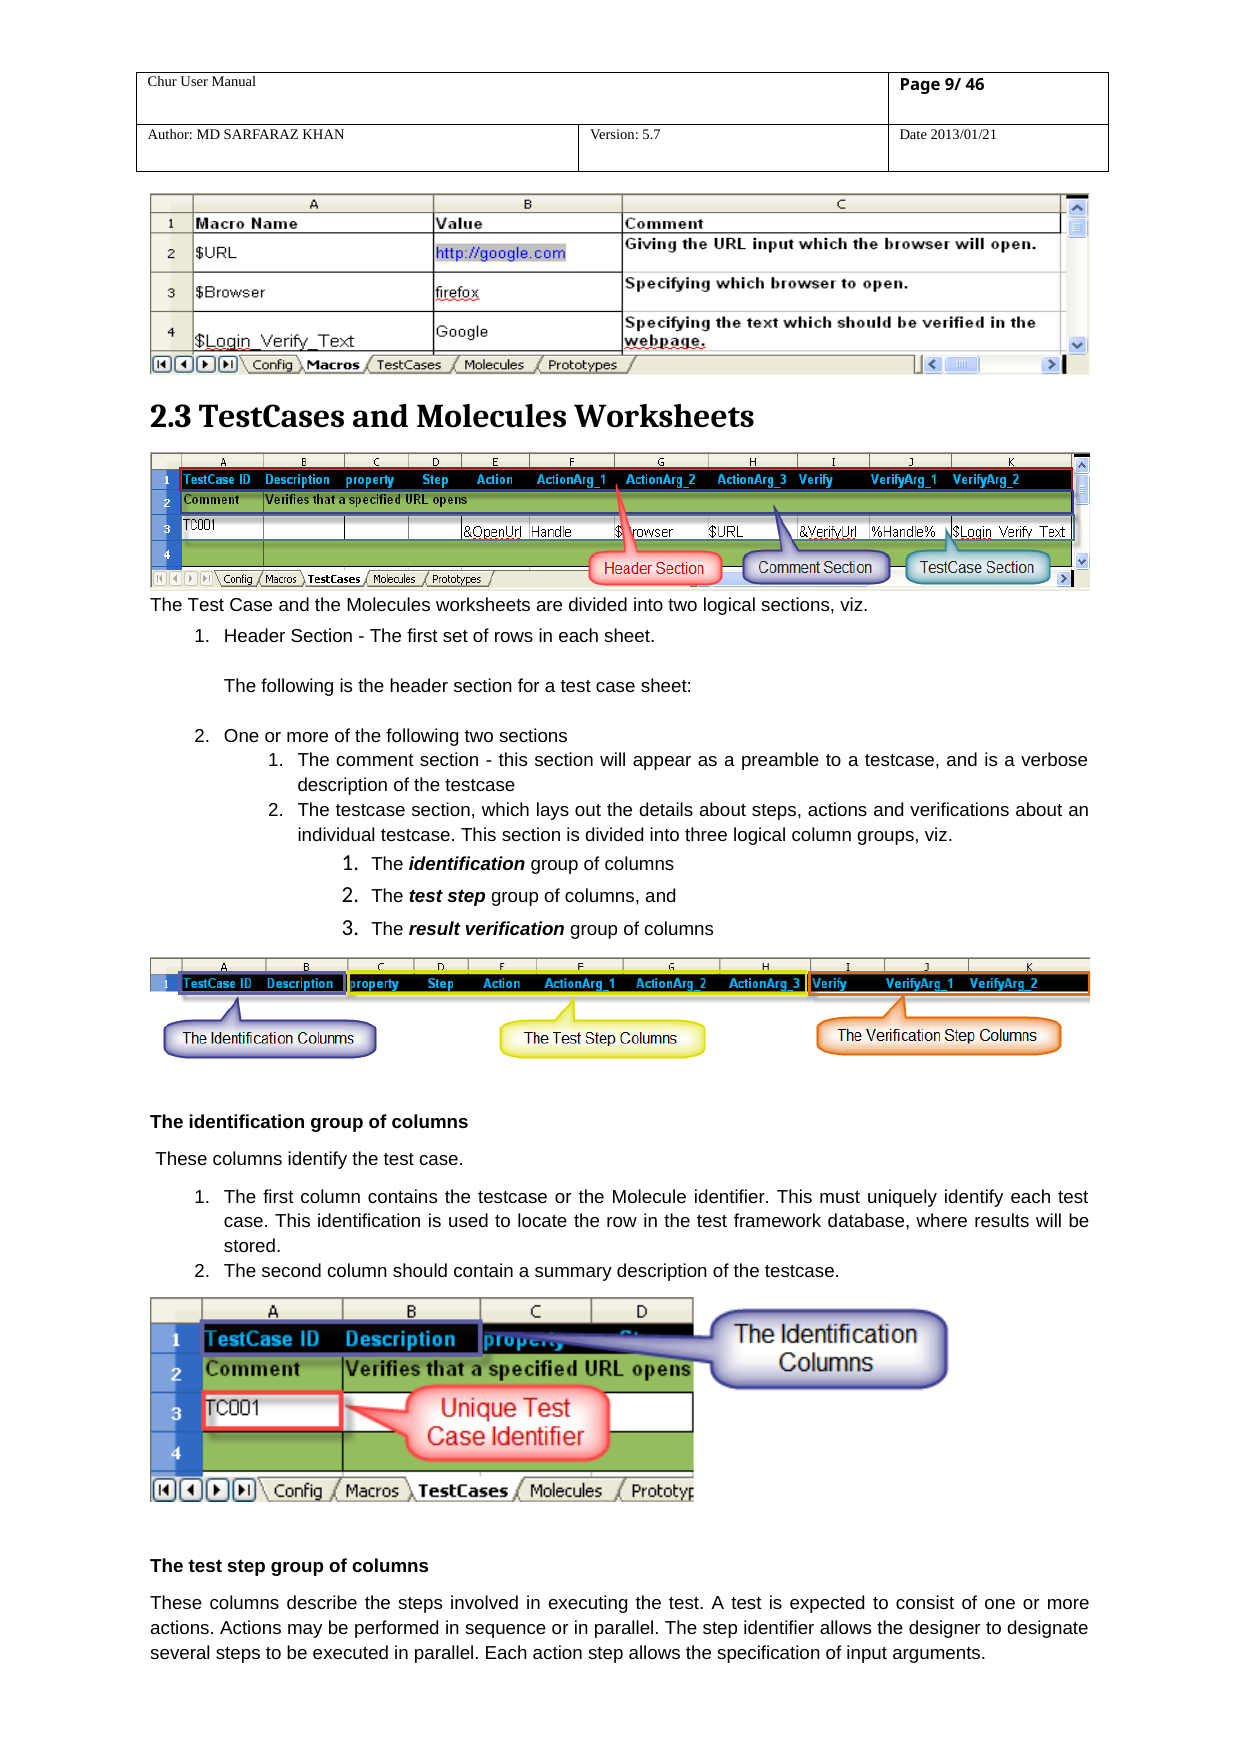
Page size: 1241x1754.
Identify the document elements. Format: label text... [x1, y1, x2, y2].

list The first column contains the testcase or the Molecule identifier. This must uniquely identify each test case. This identification is used to locate the row in the test framework database, where results will be stored. [194, 1185, 1090, 1257]
list The test step group of columns, and [341, 881, 1090, 908]
list Header Section - The first set of rows in each sheet. [194, 625, 1090, 647]
text These columns describe the steps involved in executing the test. A test is expected to consist of one or more actions. Actions may be performed in sequence or in parallel. The step identifier allows the designer to designate several steps to be executed in parallel. Each action step allows the specification of input arguments. [150, 1592, 1090, 1663]
list The result verification group of columns [341, 913, 1090, 941]
list One or more of the following two sections [194, 724, 1090, 746]
list The following is the header section for a test case sheet: [194, 675, 1090, 696]
text The identification group of columns [150, 1111, 1090, 1132]
list The second column should contain a summary description of the testcase. [194, 1260, 1090, 1281]
picture [150, 193, 1091, 375]
text The Test Case and the Molecules worksheets are divided into two logical sections, viz. [150, 591, 1090, 616]
picture [150, 1297, 955, 1502]
text The test step group of columns [150, 1555, 1090, 1576]
picture [150, 452, 1091, 591]
list The comment section - this section will appear as a preamble to a testcase, and is a verbose description of the testcase [268, 749, 1090, 796]
list The identification group of columns [341, 848, 1090, 876]
subtitle 2.3 TestCases and Molecules Worksheets [150, 398, 1090, 436]
text These columns identify the test case. [150, 1148, 1090, 1170]
list The testcase section, which lays out the details about steps, actions and verifications about an individual testcase. This section is divided into three logical column groups, viz. [268, 799, 1090, 845]
picture [150, 957, 1091, 1061]
